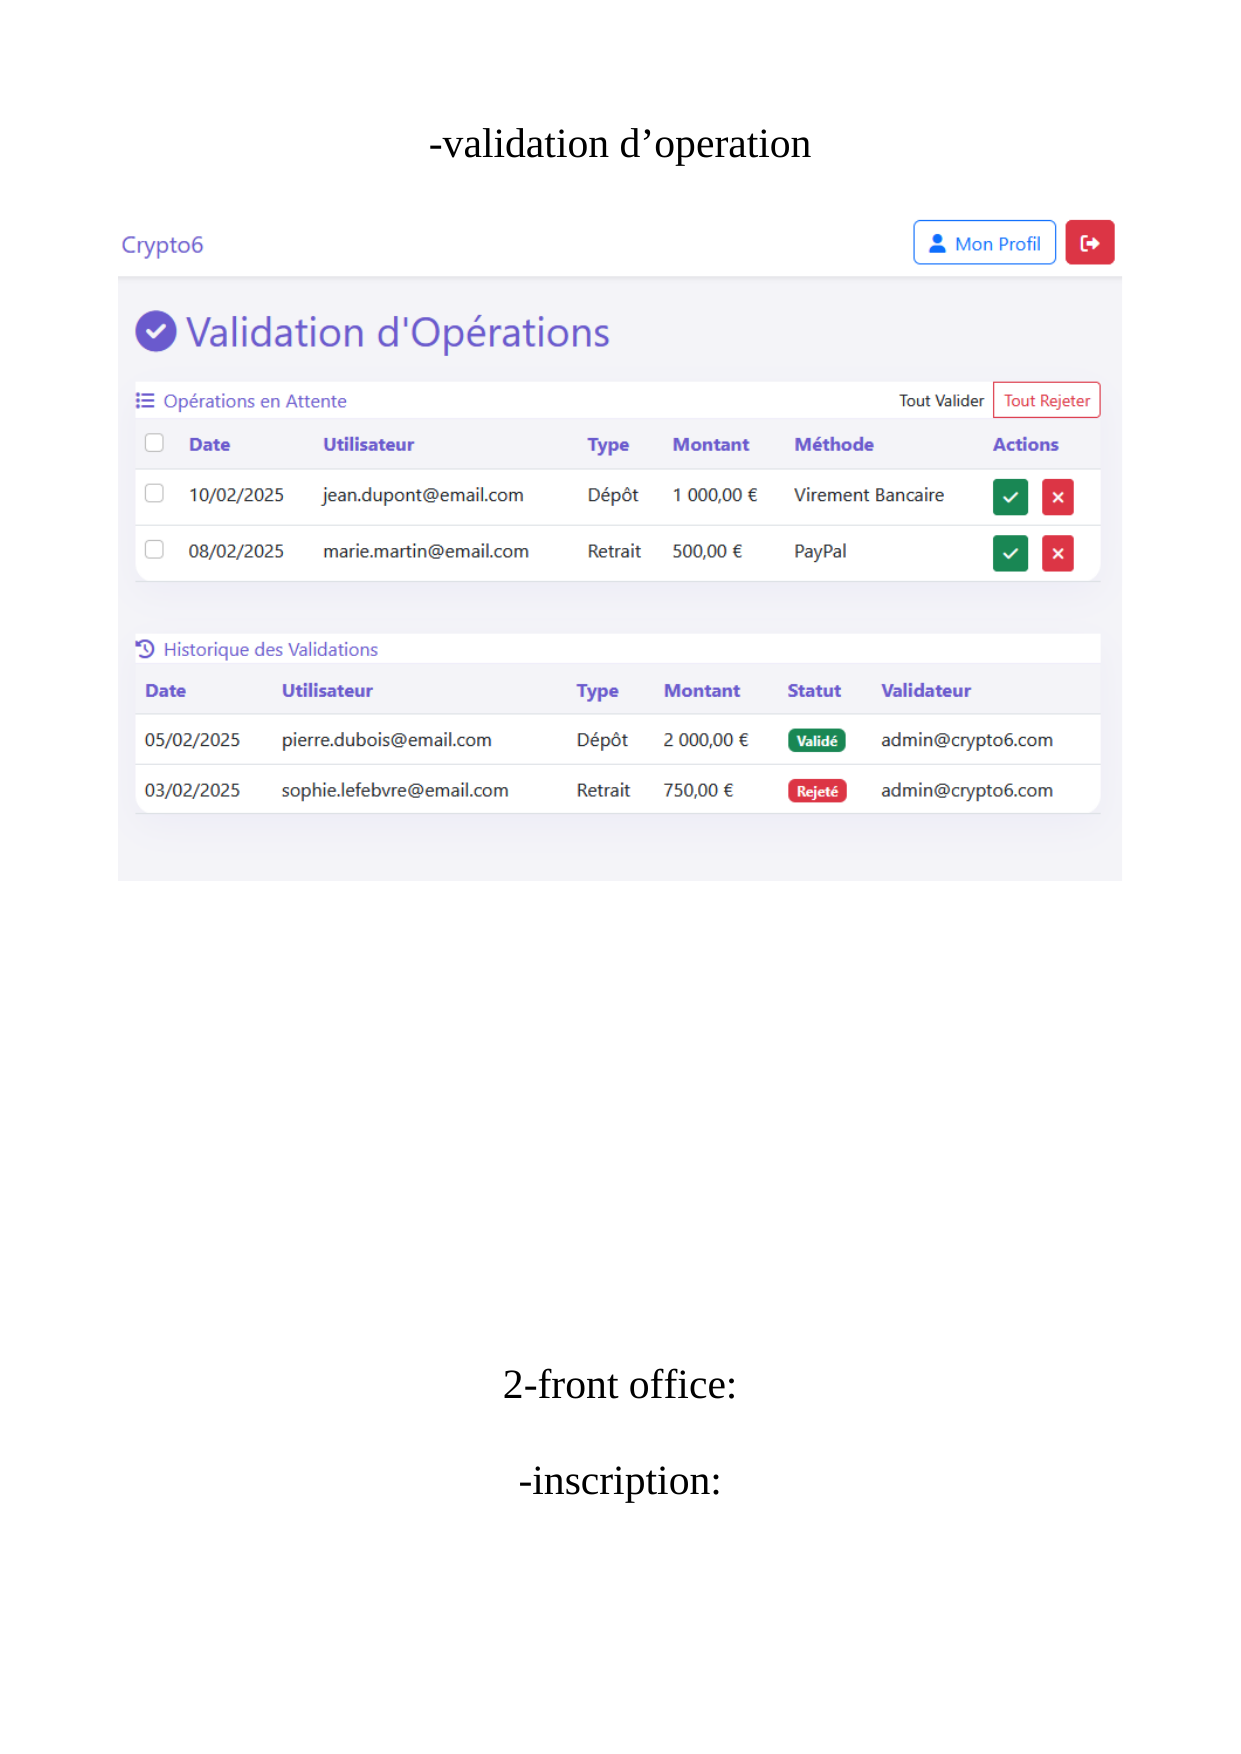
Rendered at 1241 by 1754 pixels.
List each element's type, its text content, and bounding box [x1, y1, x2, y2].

text -validation d’operation [118, 118, 1122, 166]
text 2-front office: [118, 1359, 1122, 1407]
picture [118, 213, 1123, 881]
text -inscription: [118, 1455, 1122, 1503]
